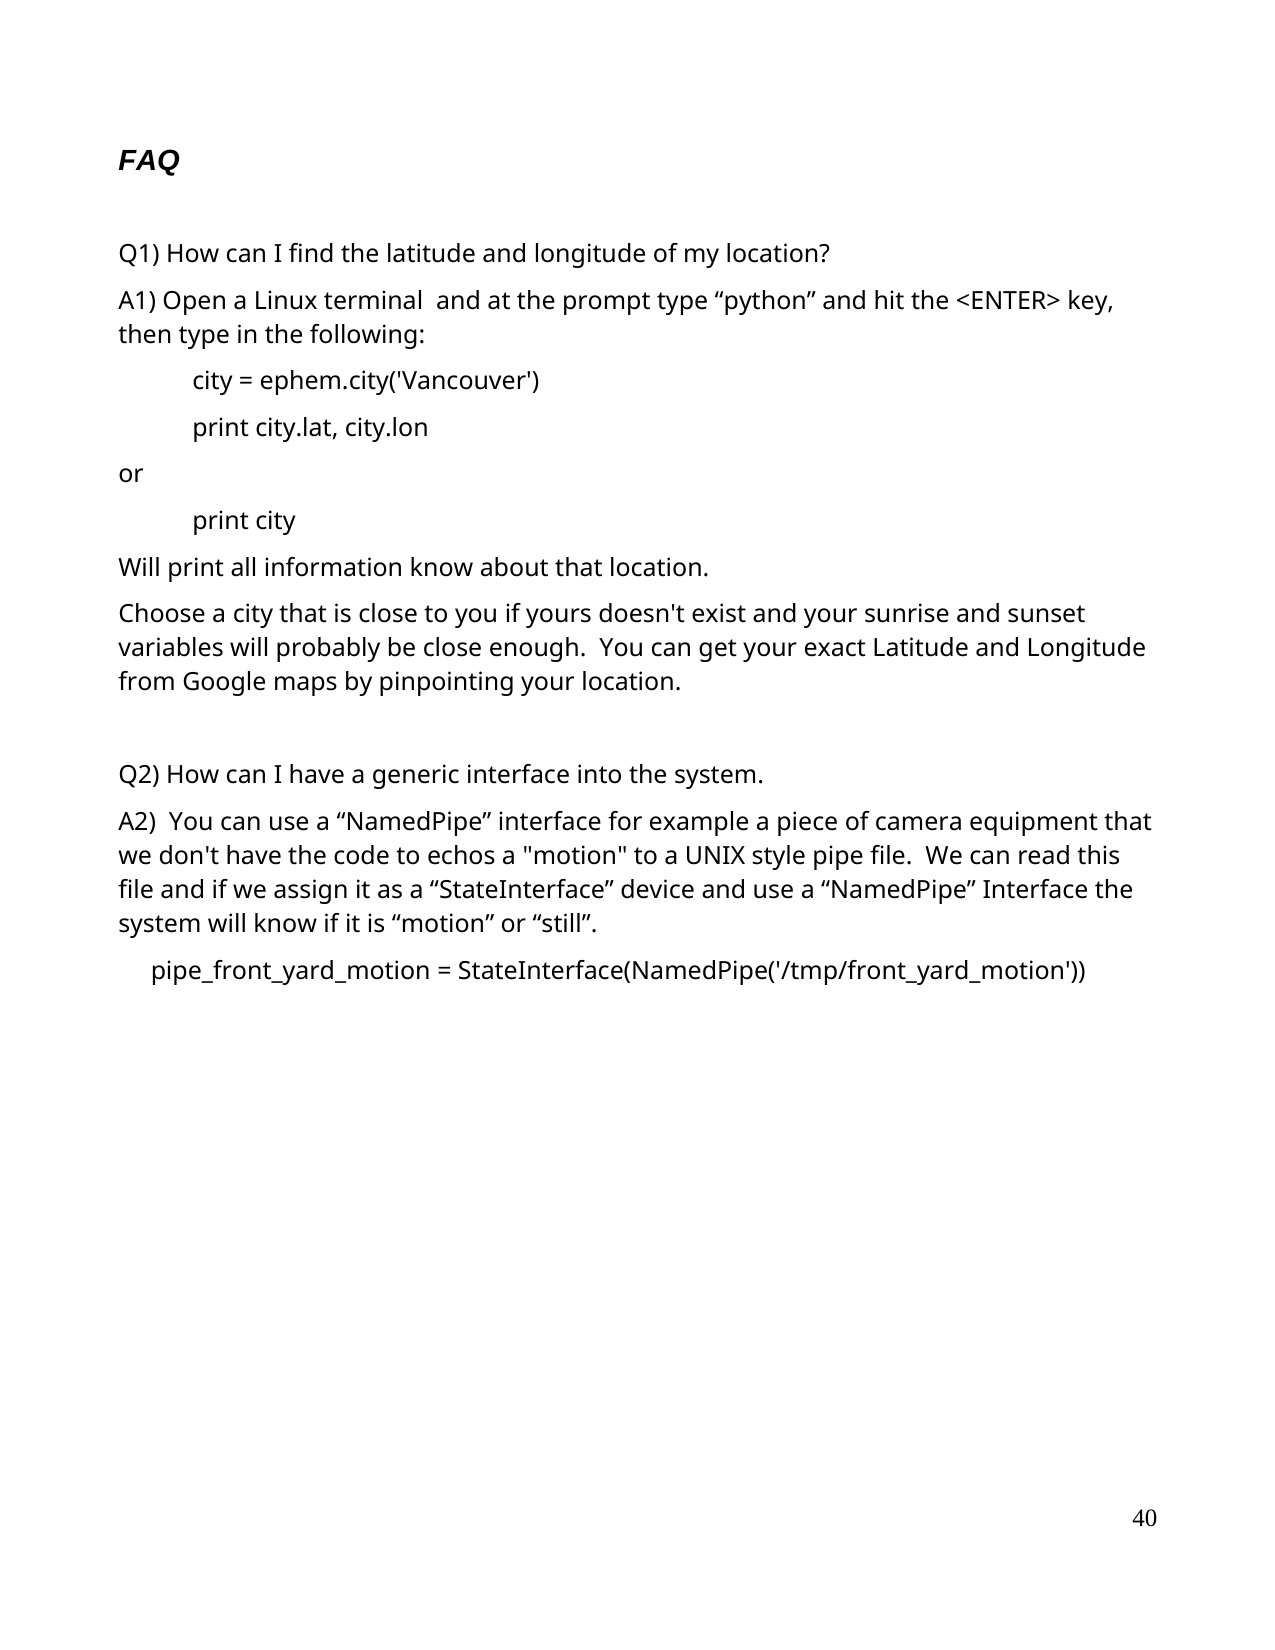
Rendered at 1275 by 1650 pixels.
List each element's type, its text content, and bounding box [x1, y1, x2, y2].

text print city.lat, city.lon [118, 409, 1157, 443]
text Q2) How can I have a generic interface into the system. [118, 757, 1157, 791]
text or [118, 456, 1157, 490]
text Choose a city that is close to you if yours doesn't exist and your sunrise and sunset variables will probably be close enough. You can get your exact Latitude and Longitude from Google maps by pinpointing your location. [118, 596, 1157, 698]
text print city [118, 503, 1157, 537]
text Will print all information know about that location. [118, 549, 1157, 583]
text city = ephem.city('Vancouver') [118, 363, 1157, 397]
text A1) Open a Linux terminal and at the prompt type “python” and hit the <ENTER> key, then type in the following: [118, 282, 1157, 350]
text Q1) How can I find the latitude and longitude of my location? [118, 236, 1157, 270]
text pipe_front_yard_motion = StateInterface(NamedPipe('/tmp/front_yard_motion')) [118, 952, 1157, 986]
subtitle FAQ [118, 143, 1157, 177]
text A2) You can use a “NamedPipe” interface for example a piece of camera equipment that we don't have the code to echos a "motion" to a UNIX style pipe file. We can read this file and if we assign it as a “StateInterface” device and use a “NamedPipe” Interface the system will know if it is “motion” or “still”. [118, 803, 1157, 940]
